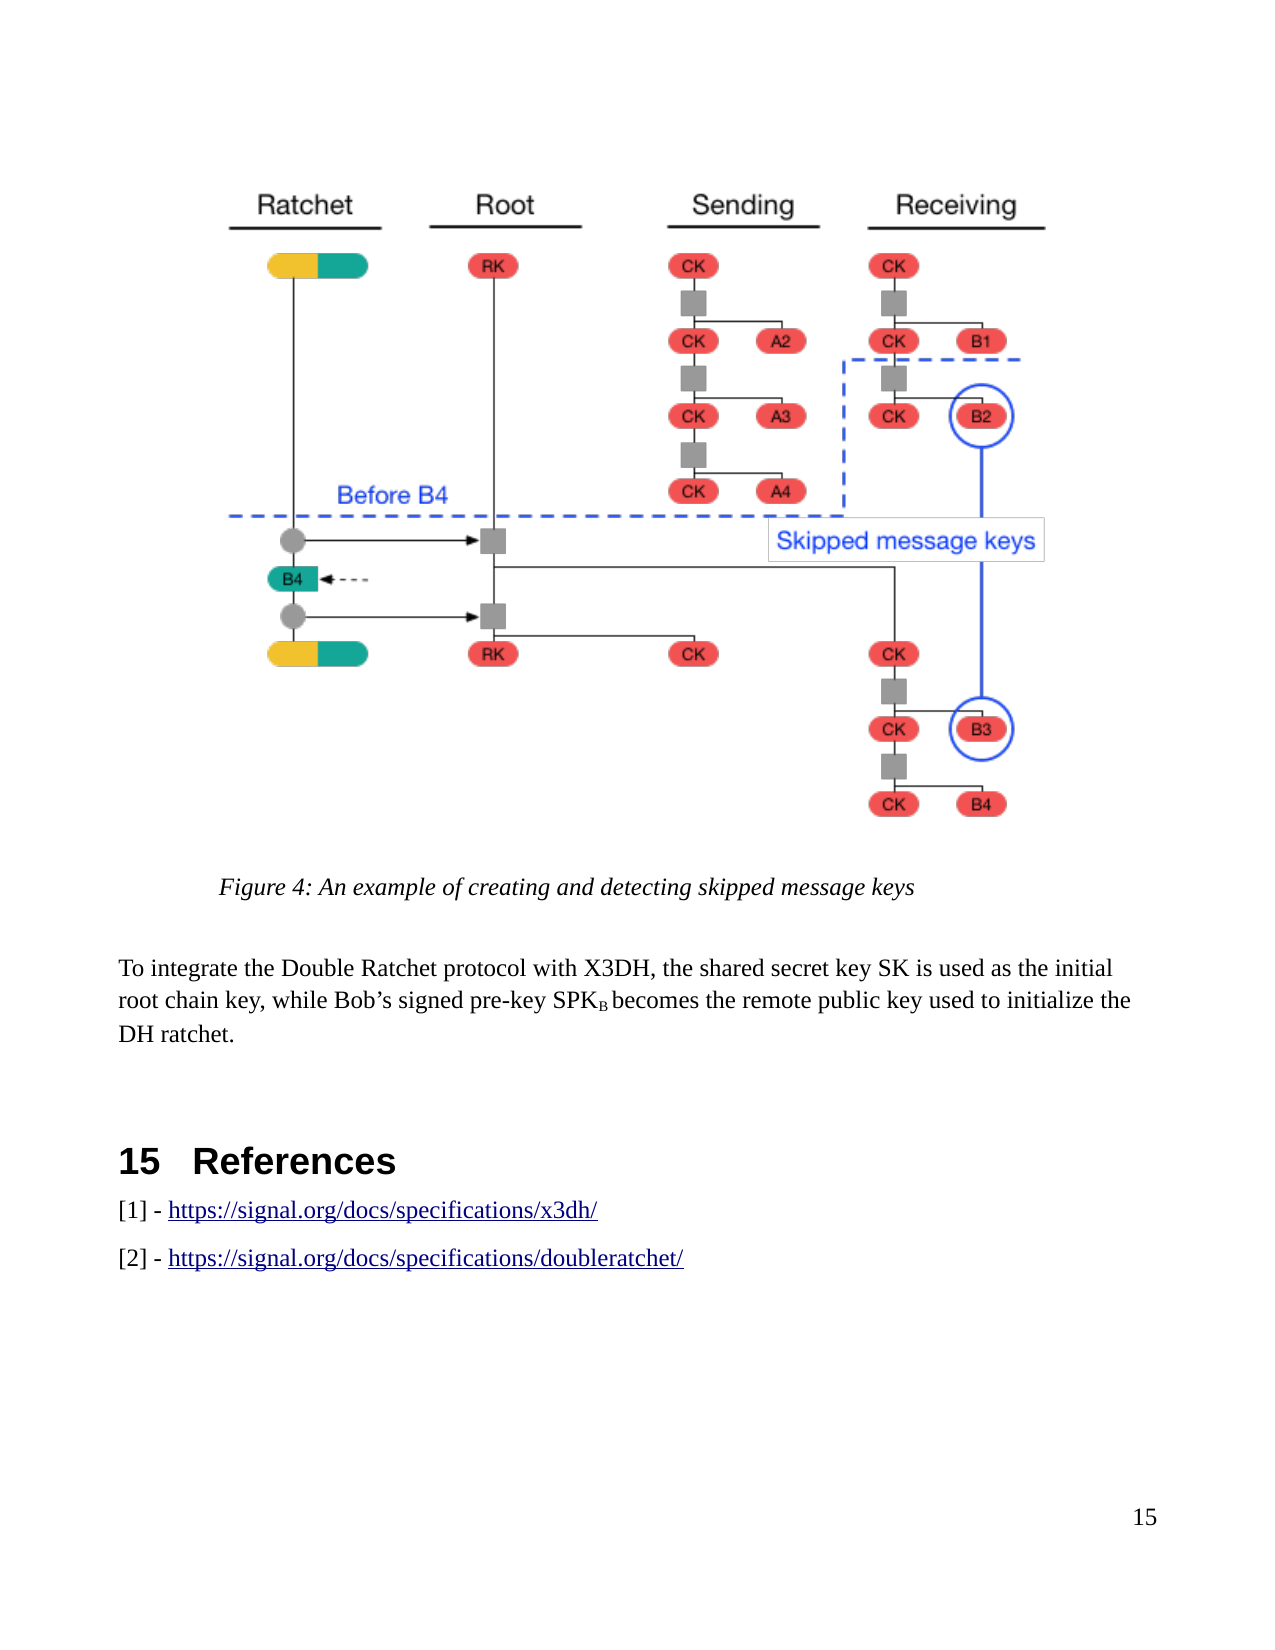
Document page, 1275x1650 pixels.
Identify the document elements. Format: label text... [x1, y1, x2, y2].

text [2] - https://signal.org/docs/specifications/doubleratchet/ [118, 1243, 1157, 1271]
subtitle References [118, 1139, 1157, 1182]
picture [218, 130, 1057, 867]
text To integrate the Double Ratchet protocol with X3DH, the shared secret key SK is used as the initial root chain key, while Bob’s signed pre-key SPKB becomes the remote public key used to initialize the DH ratchet. [118, 953, 1157, 1047]
text Figure 4: An example of creating and detecting skipped message keys [219, 867, 1056, 901]
text [1] - https://signal.org/docs/specifications/x3dh/ [118, 1195, 1157, 1224]
